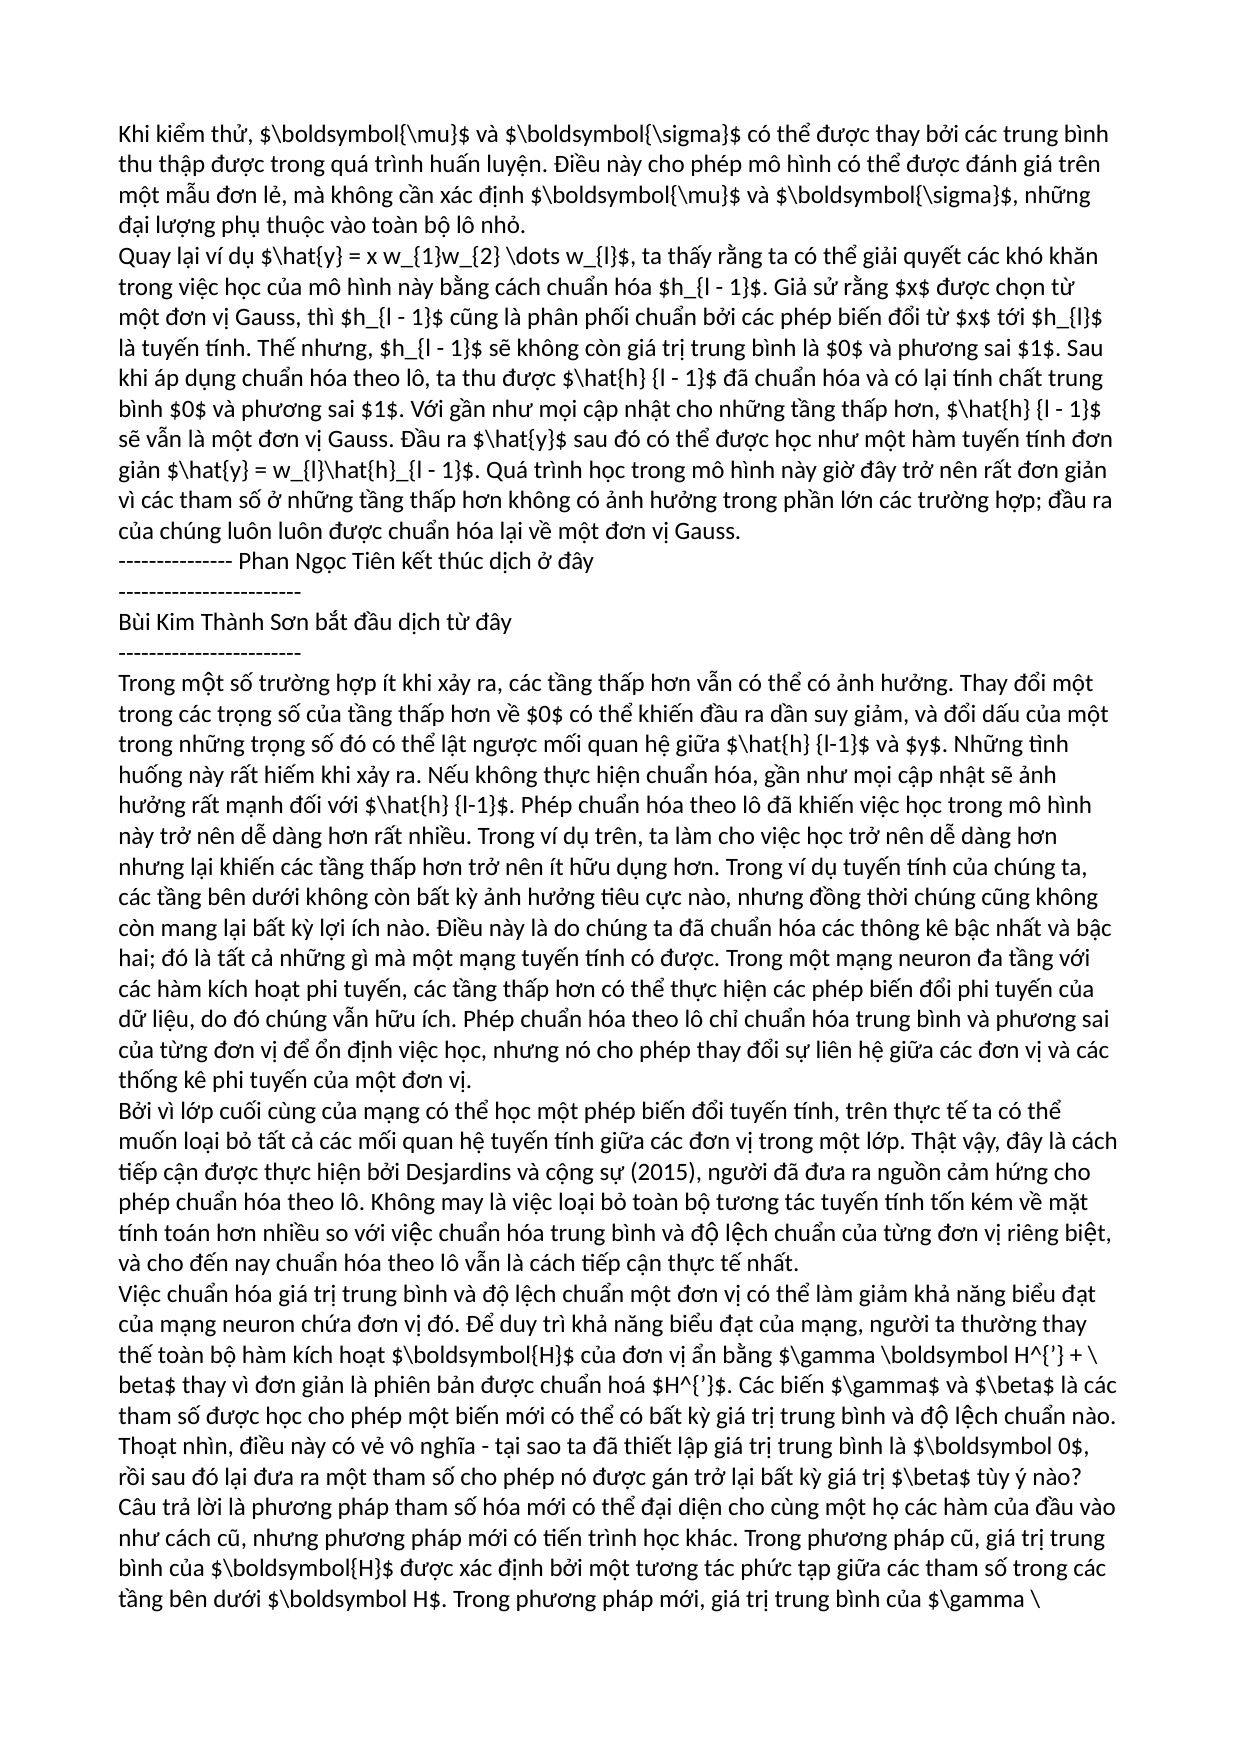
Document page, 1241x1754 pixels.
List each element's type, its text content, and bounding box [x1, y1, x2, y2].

text Trong một số trường hợp ít khi xảy ra, các tầng thấp hơn vẫn có thể có ảnh hưởng. Thay đổi một trong các trọng số của tầng thấp hơn về $0$ có thể khiến đầu ra dần suy giảm, và đổi dấu của một trong những trọng số đó có thể lật ngược mối quan hệ giữa $\hat{h} {l-1}$ và $y$. Những tình huống này rất hiếm khi xảy ra. Nếu không thực hiện chuẩn hóa, gần như mọi cập nhật sẽ ảnh hưởng rất mạnh đối với $\hat{h} {l-1}$. Phép chuẩn hóa theo lô đã khiến việc học trong mô hình này trở nên dễ dàng hơn rất nhiều. Trong ví dụ trên, ta làm cho việc học trở nên dễ dàng hơn nhưng lại khiến các tầng thấp hơn trở nên ít hữu dụng hơn. Trong ví dụ tuyến tính của chúng ta, các tầng bên dưới không còn bất kỳ ảnh hưởng tiêu cực nào, nhưng đồng thời chúng cũng không còn mang lại bất kỳ lợi ích nào. Điều này là do chúng ta đã chuẩn hóa các thông kê bậc nhất và bậc hai; đó là tất cả những gì mà một mạng tuyến tính có được. Trong một mạng neuron đa tầng với các hàm kích hoạt phi tuyến, các tầng thấp hơn có thể thực hiện các phép biến đổi phi tuyến của dữ liệu, do đó chúng vẫn hữu ích. Phép chuẩn hóa theo lô chỉ chuẩn hóa trung bình và phương sai của từng đơn vị để ổn định việc học, nhưng nó cho phép thay đổi sự liên hệ giữa các đơn vị và các thống kê phi tuyến của một đơn vị. [118, 667, 1122, 1095]
text Khi kiểm thử, $\boldsymbol{\mu}$ và $\boldsymbol{\sigma}$ có thể được thay bởi các trung bình thu thập được trong quá trình huấn luyện. Điều này cho phép mô hình có thể được đánh giá trên một mẫu đơn lẻ, mà không cần xác định $\boldsymbol{\mu}$ và $\boldsymbol{\sigma}$, những đại lượng phụ thuộc vào toàn bộ lô nhỏ. [118, 118, 1122, 240]
text --------------- Phan Ngọc Tiên kết thúc dịch ở đây [118, 545, 1122, 576]
text ------------------------ [118, 637, 1122, 667]
text Quay lại ví dụ $\hat{y} = x w_{1}w_{2} \dots w_{l}$, ta thấy rằng ta có thể giải quyết các khó khăn trong việc học của mô hình này bằng cách chuẩn hóa $h_{l - 1}$. Giả sử rằng $x$ được chọn từ một đơn vị Gauss, thì $h_{l - 1}$ cũng là phân phối chuẩn bởi các phép biến đổi từ $x$ tới $h_{l}$ là tuyến tính. Thế nhưng, $h_{l - 1}$ sẽ không còn giá trị trung bình là $0$ và phương sai $1$. Sau khi áp dụng chuẩn hóa theo lô, ta thu được $\hat{h} {l - 1}$ đã chuẩn hóa và có lại tính chất trung bình $0$ và phương sai $1$. Với gần như mọi cập nhật cho những tầng thấp hơn, $\hat{h} {l - 1}$ sẽ vẫn là một đơn vị Gauss. Đầu ra $\hat{y}$ sau đó có thể được học như một hàm tuyến tính đơn giản $\hat{y} = w_{l}\hat{h}_{l - 1}$. Quá trình học trong mô hình này giờ đây trở nên rất đơn giản vì các tham số ở những tầng thấp hơn không có ảnh hưởng trong phần lớn các trường hợp; đầu ra của chúng luôn luôn được chuẩn hóa lại về một đơn vị Gauss. [118, 240, 1122, 545]
text Bởi vì lớp cuối cùng của mạng có thể học một phép biến đổi tuyến tính, trên thực tế ta có thể muốn loại bỏ tất cả các mối quan hệ tuyến tính giữa các đơn vị trong một lớp. Thật vậy, đây là cách tiếp cận được thực hiện bởi Desjardins và cộng sự (2015), người đã đưa ra nguồn cảm hứng cho phép chuẩn hóa theo lô. Không may là việc loại bỏ toàn bộ tương tác tuyến tính tốn kém về mặt tính toán hơn nhiều so với việc chuẩn hóa trung bình và độ lệch chuẩn của từng đơn vị riêng biệt, và cho đến nay chuẩn hóa theo lô vẫn là cách tiếp cận thực tế nhất. [118, 1095, 1122, 1278]
text ------------------------ [118, 576, 1122, 606]
text Việc chuẩn hóa giá trị trung bình và độ lệch chuẩn một đơn vị có thể làm giảm khả năng biểu đạt của mạng neuron chứa đơn vị đó. Để duy trì khả năng biểu đạt của mạng, người ta thường thay thế toàn bộ hàm kích hoạt $\boldsymbol{H}$ của đơn vị ẩn bằng $\gamma \boldsymbol H^{’} + \beta$ thay vì đơn giản là phiên bản được chuẩn hoá $H^{’}$. Các biến $\gamma$ và $\beta$ là các tham số được học cho phép một biến mới có thể có bất kỳ giá trị trung bình và độ lệch chuẩn nào. Thoạt nhìn, điều này có vẻ vô nghĩa - tại sao ta đã thiết lập giá trị trung bình là $\boldsymbol 0$, rồi sau đó lại đưa ra một tham số cho phép nó được gán trở lại bất kỳ giá trị $\beta$ tùy ý nào? Câu trả lời là phương pháp tham số hóa mới có thể đại diện cho cùng một họ các hàm của đầu vào như cách cũ, nhưng phương pháp mới có tiến trình học khác. Trong phương pháp cũ, giá trị trung bình của $\boldsymbol{H}$ được xác định bởi một tương tác phức tạp giữa các tham số trong các tầng bên dưới $\boldsymbol H$. Trong phương pháp mới, giá trị trung bình của $\gamma \ [118, 1278, 1122, 1614]
text Bùi Kim Thành Sơn bắt đầu dịch từ đây [118, 606, 1122, 637]
